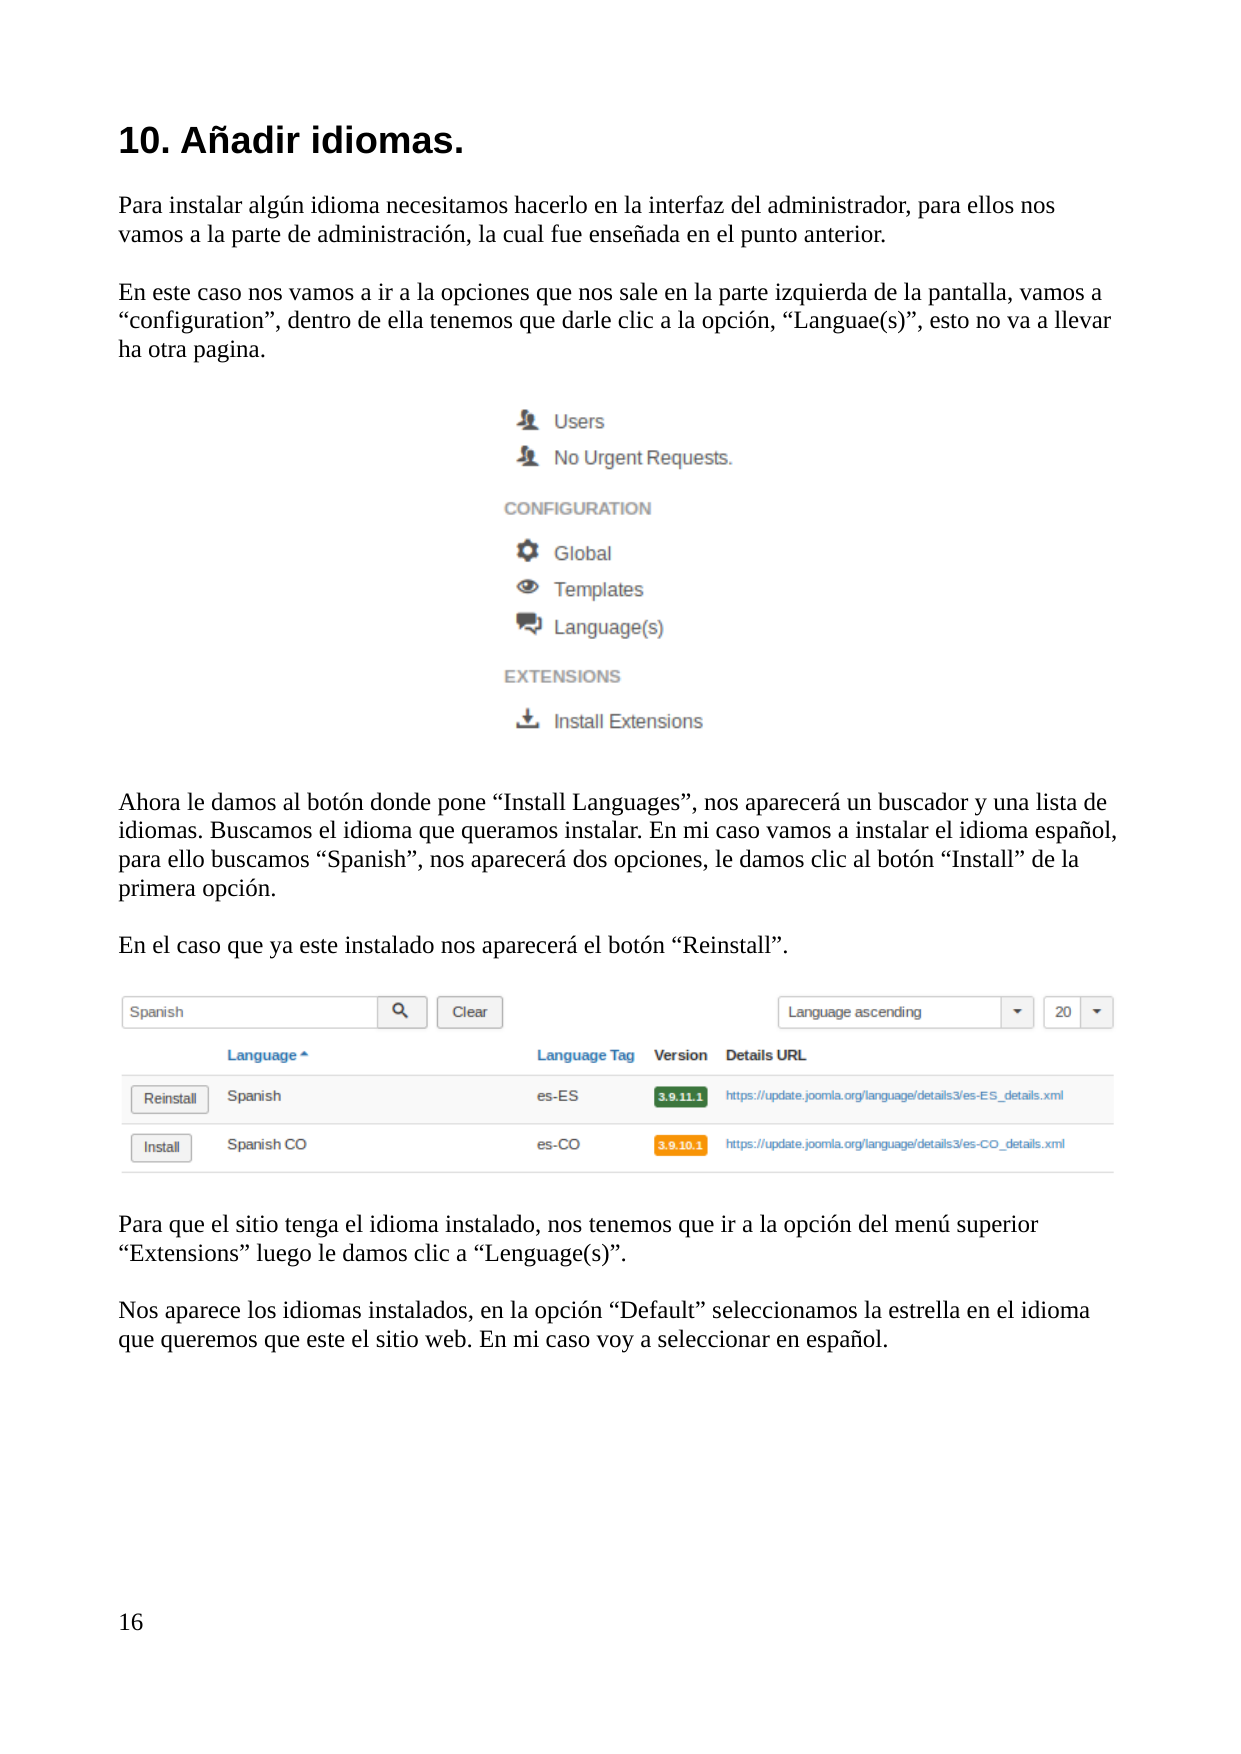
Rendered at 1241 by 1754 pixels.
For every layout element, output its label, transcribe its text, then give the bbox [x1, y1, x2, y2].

text En el caso que ya este instalado nos aparecerá el botón “Reinstall”. [118, 931, 1122, 959]
picture [118, 988, 1123, 1181]
text En este caso nos vamos a ir a la opciones que nos sale en la parte izquierda de la pantalla, vamos a “configuration”, dentro de ella tenemos que darle clic a la opción, “Languae(s)”, esto no va a llevar ha otra pagina. [118, 277, 1122, 363]
subtitle 10. Añadir idiomas. [118, 118, 1122, 162]
text Para que el sitio tenga el idioma instalado, nos tenemos que ir a la opción del menú superior “Extensions” luego le damos clic a “Lenguage(s)”. [118, 1209, 1122, 1267]
text Nos aparece los idiomas instalados, en la opción “Default” seleccionamos la estrella en el idioma que queremos que este el sitio web. En mi caso voy a seleccionar en español. [118, 1295, 1122, 1353]
text Ahora le damos al botón donde pone “Install Languages”, nos aparecerá un buscador y una lista de idiomas. Buscamos el idioma que queramos instalar. En mi caso vamos a instalar el idioma español, para ello buscamos “Spanish”, nos aparecerá dos opciones, le damos clic al botón “Install” de la primera opción. [118, 787, 1122, 902]
text Para instalar algún idioma necesitamos hacerlo en la interfaz del administrador, para ellos nos vamos a la parte de administración, la cual fue enseñada en el punto anterior. [118, 191, 1122, 248]
picture [462, 391, 778, 730]
